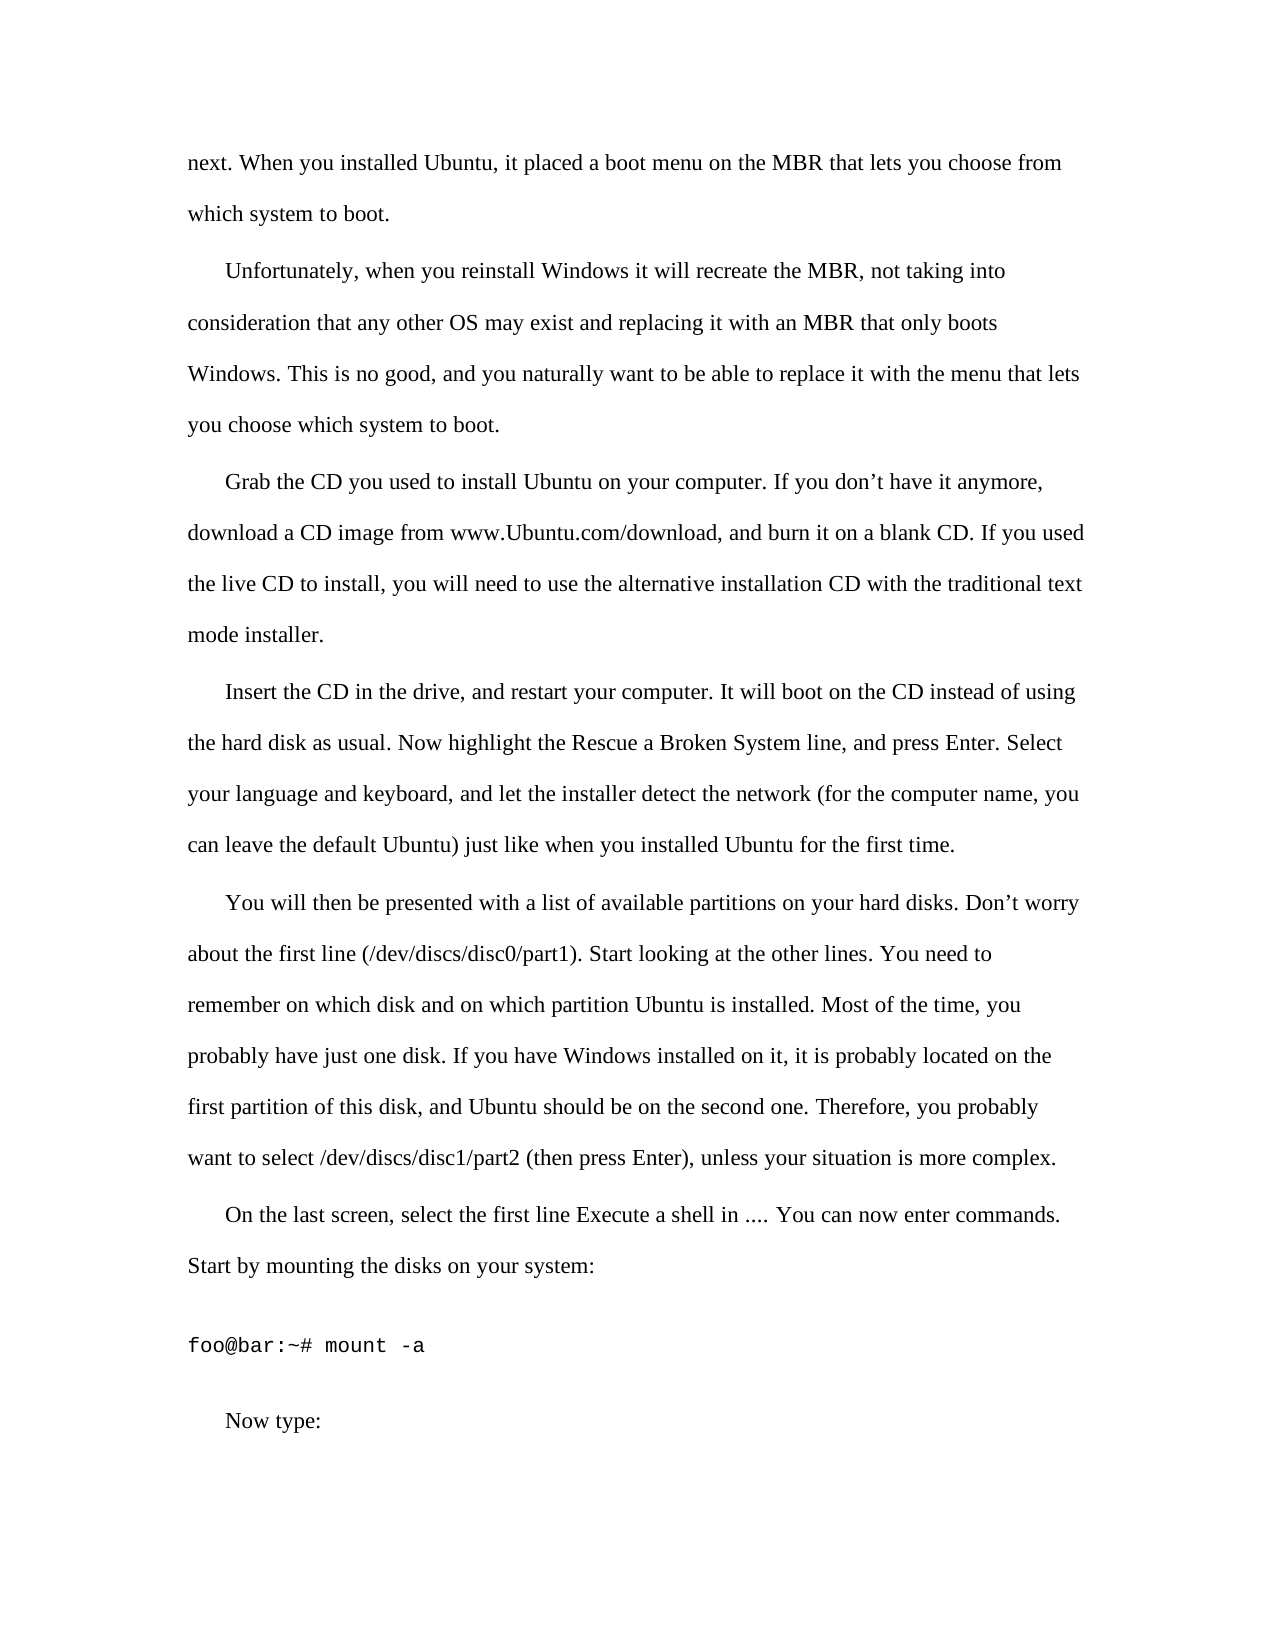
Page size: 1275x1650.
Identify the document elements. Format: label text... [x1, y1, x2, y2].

text foo@bar:~# mount -a [187, 1335, 1087, 1359]
text Insert the CD in the drive, and restart your computer. It will boot on the CD instead of using the hard disk as usual. Now highlight the Rescue a Broken System line, and press Enter. Select your language and keyboard, and let the installer detect the network (for the computer name, you can leave the default Ubuntu) just like when you installed Ubuntu for the first time. [187, 679, 1087, 858]
text Grab the CD you used to install Ubuntu on your computer. If you don’t have it anymore, download a CD image from www.Ubuntu.com/download, and burn it on a blank CD. If you used the live CD to install, you will need to use the alternative installation CD with the traditional text mode installer. [187, 469, 1087, 647]
text Now type: [187, 1408, 1087, 1434]
text Unfortunately, when you reinstall Windows it will recreate the MBR, not taking into consideration that any other OS may exist and replacing it with an MBR that only boots Windows. This is no good, and you naturally want to be able to replace it with the menu that lets you choose which system to boot. [187, 258, 1087, 437]
text You will then be presented with a list of available partitions on your hard disks. Don’t worry about the first line (/dev/discs/disc0/part1). Start looking at the other lines. You need to remember on which disk and on which partition Ubuntu is installed. Most of the time, you probably have just one disk. If you have Windows installed on it, it is probably located on the first partition of this disk, and Ubuntu should be on the second one. Therefore, you probably want to select /dev/discs/disc1/part2 (then press Enter), unless your situation is more complex. [187, 889, 1087, 1170]
text next. When you installed Ubuntu, it placed a boot menu on the MBR that lets you choose from which system to boot. [187, 150, 1087, 227]
text On the last screen, select the first line Execute a shell in .... You can now enter commands. Start by mounting the disks on your system: [187, 1202, 1087, 1279]
